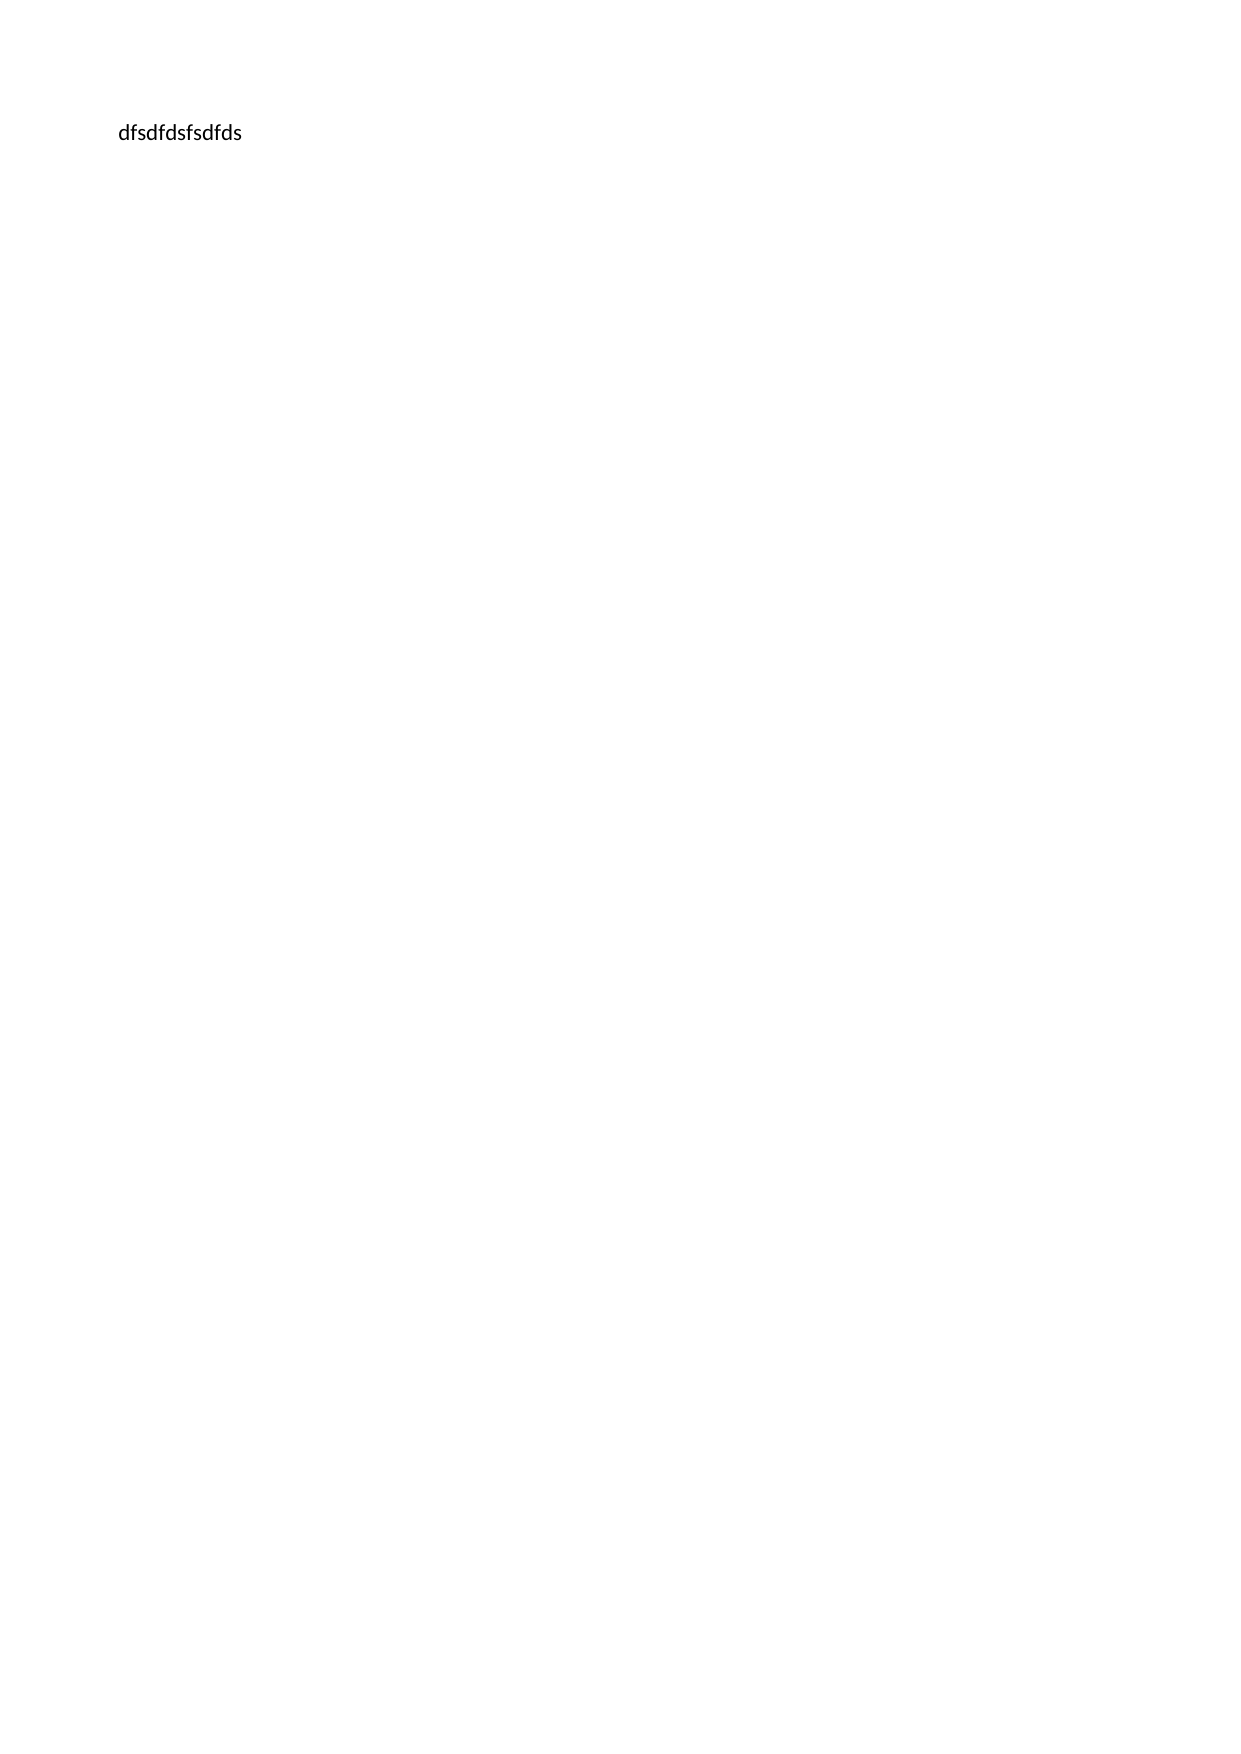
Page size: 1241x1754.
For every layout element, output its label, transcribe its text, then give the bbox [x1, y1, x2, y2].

text dfsdfdsfsdfds [118, 118, 1122, 146]
